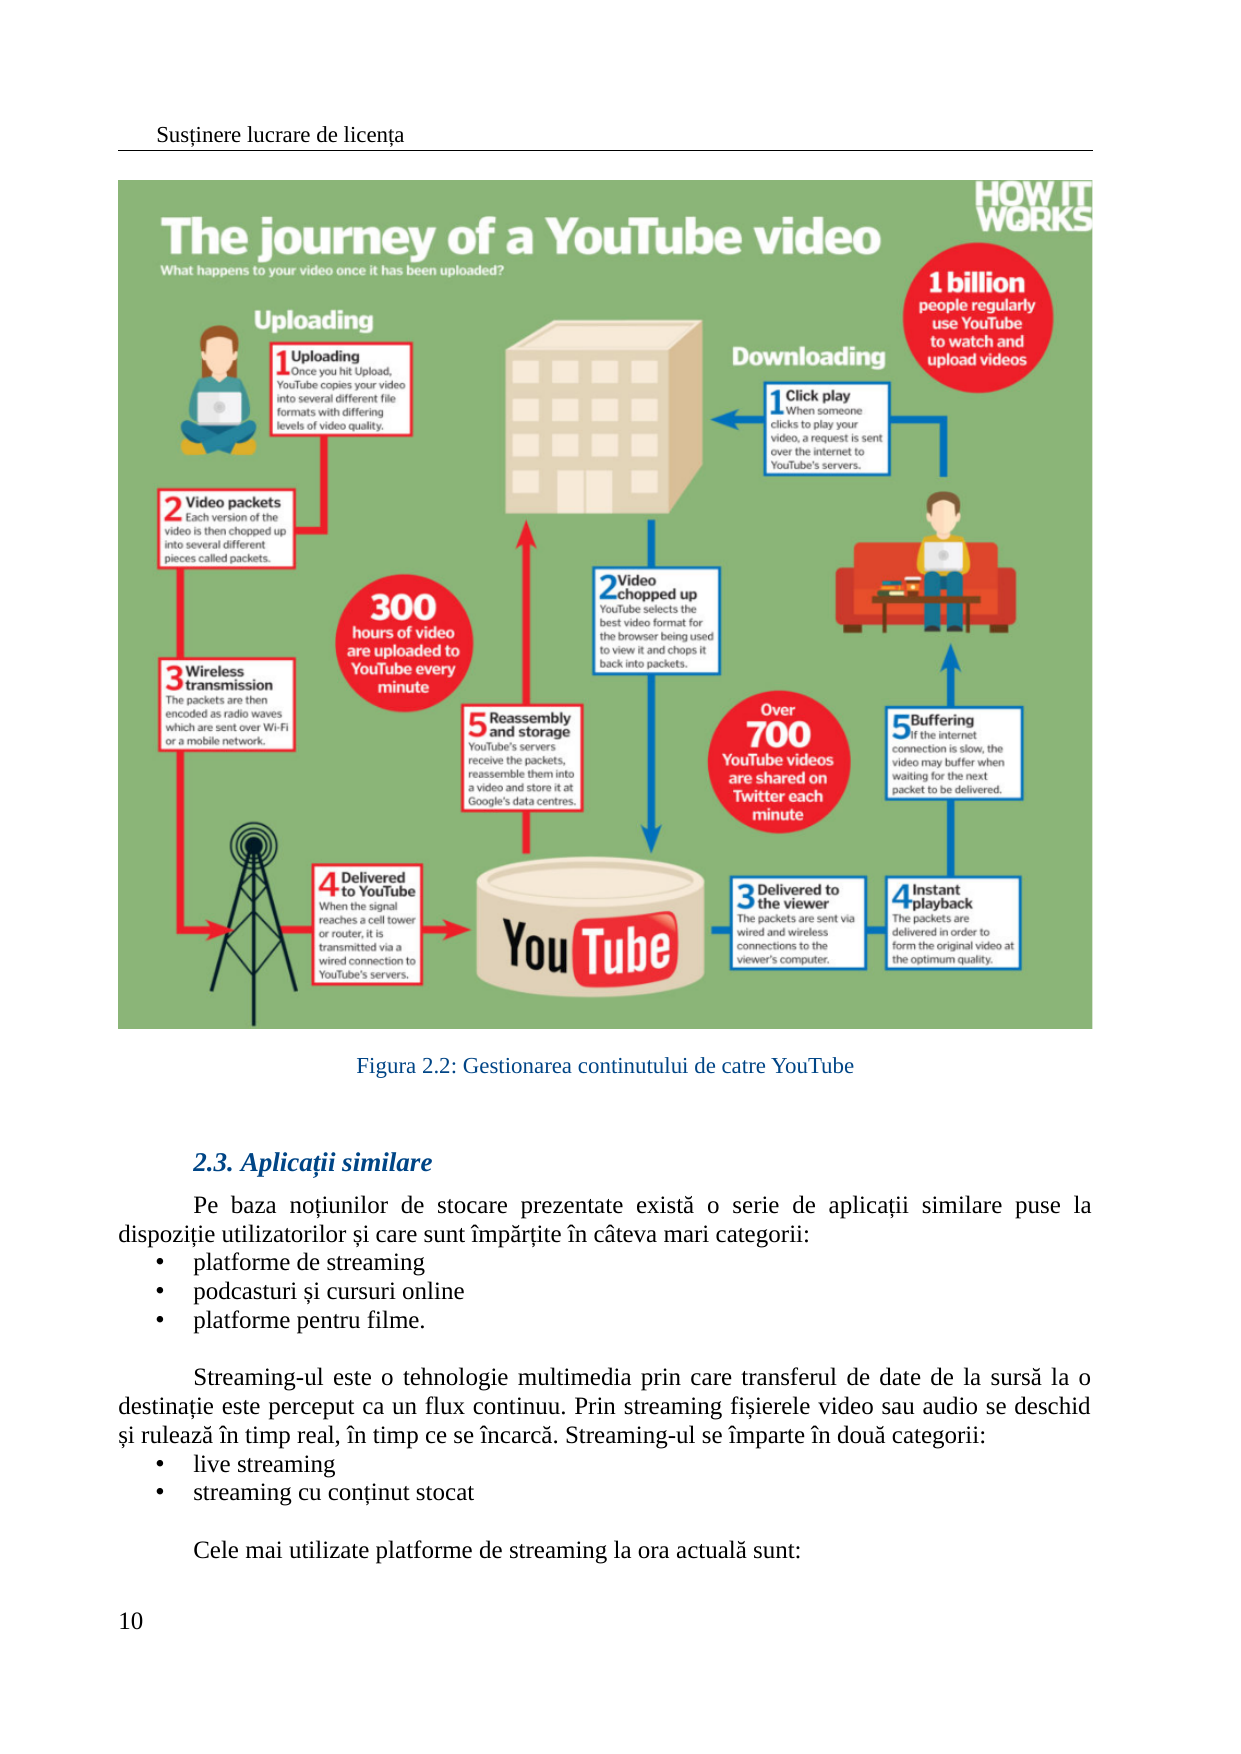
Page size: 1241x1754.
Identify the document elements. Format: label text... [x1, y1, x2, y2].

list streaming cu conținut stocat [156, 1477, 1093, 1506]
picture [118, 180, 1093, 1029]
text Pe baza noțiunilor de stocare prezentate există o serie de aplicații similare puse la dispoziție utilizatorilor și care sunt împărțite în câteva mari categorii: [118, 1190, 1093, 1247]
text Figura 2.2: Gestionarea continutului de catre YouTube [103, 1052, 1108, 1078]
list platforme de streaming [156, 1247, 1093, 1276]
list podcasturi și cursuri online [156, 1276, 1093, 1305]
text Streaming-ul este o tehnologie multimedia prin care transferul de date de la sursă la o destinație este perceput ca un flux continuu. Prin streaming fișierele video sau audio se deschid și rulează în timp real, în timp ce se încarcă. Streaming-ul se împarte în două categorii: [118, 1362, 1093, 1449]
list platforme pentru filme. [156, 1305, 1093, 1334]
subtitle Aplicații similare [193, 1146, 1093, 1178]
text Cele mai utilizate platforme de streaming la ora actuală sunt: [118, 1535, 1093, 1564]
list live streaming [156, 1449, 1093, 1477]
